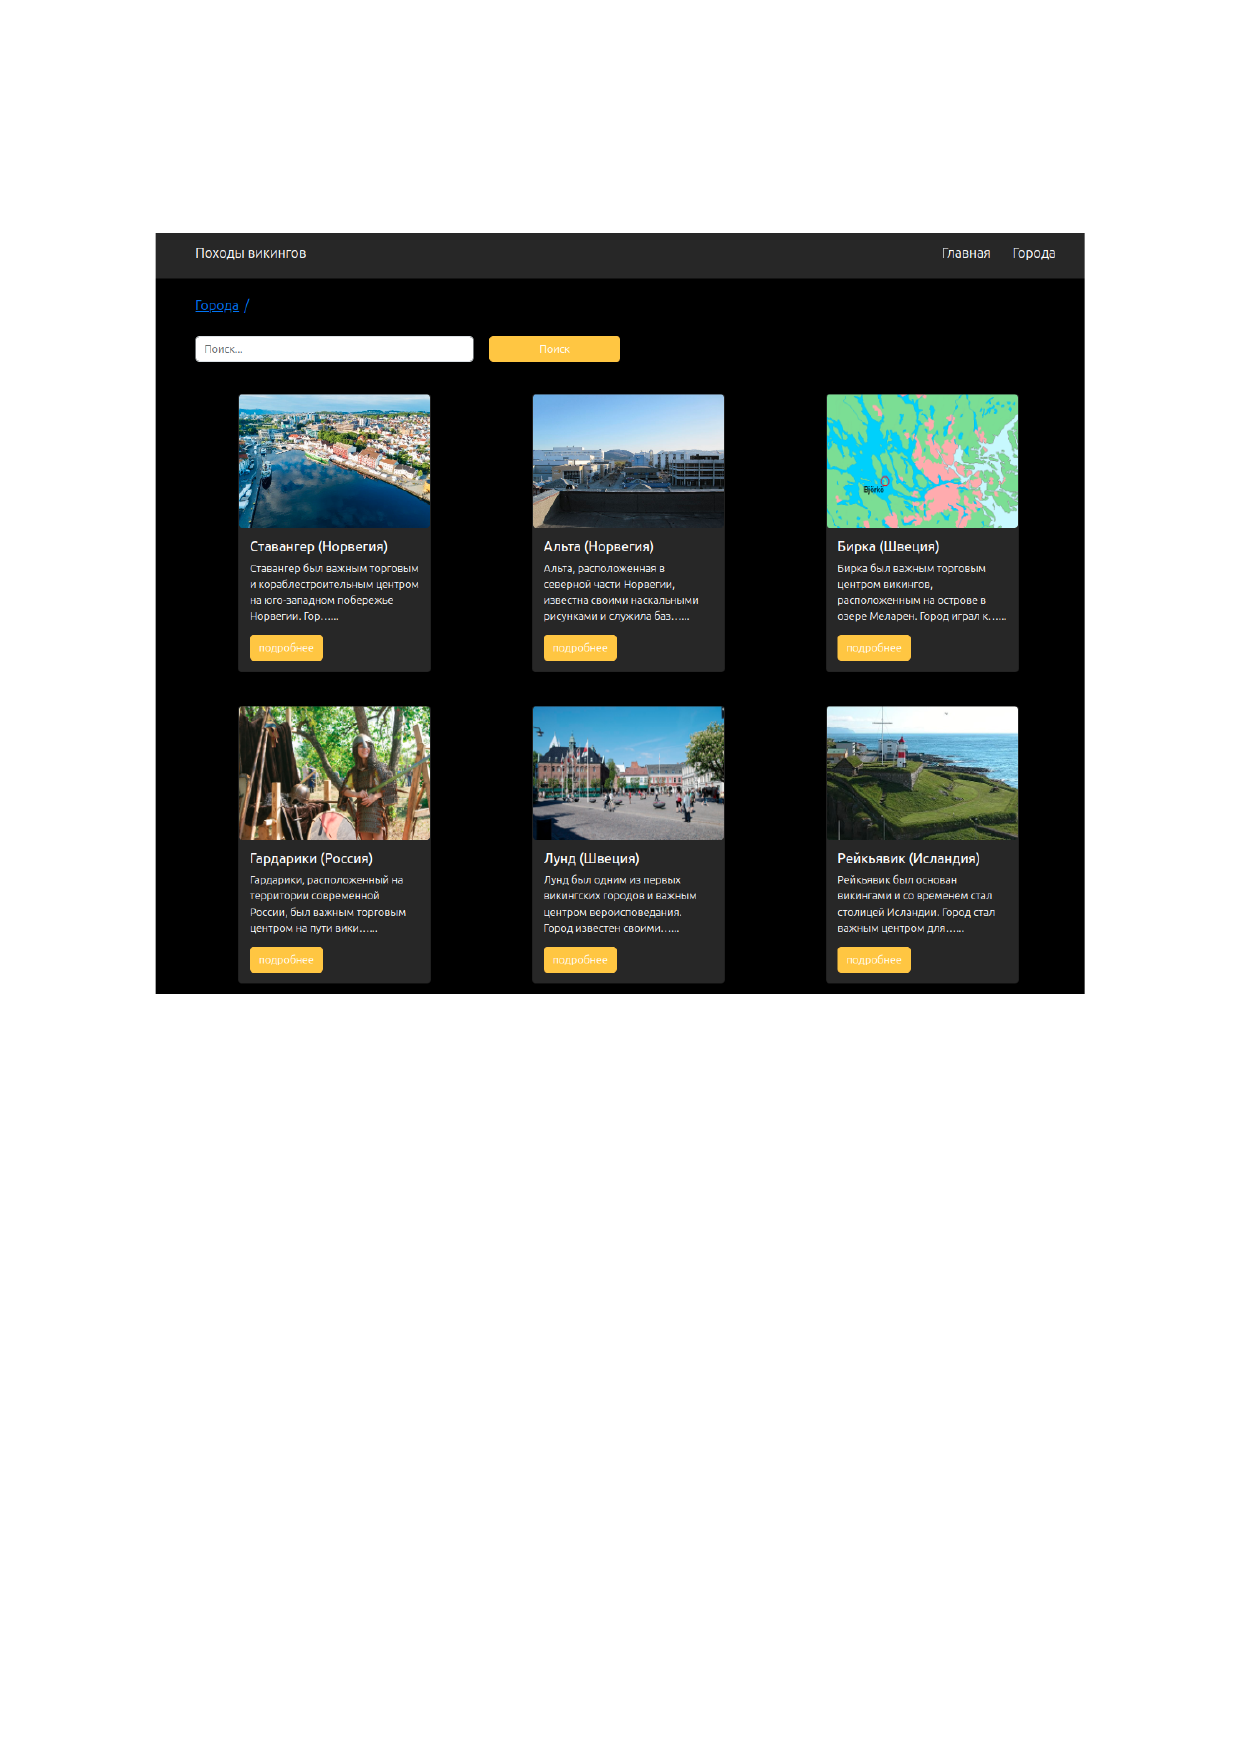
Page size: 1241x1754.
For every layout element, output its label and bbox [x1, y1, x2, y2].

picture [155, 233, 1085, 994]
